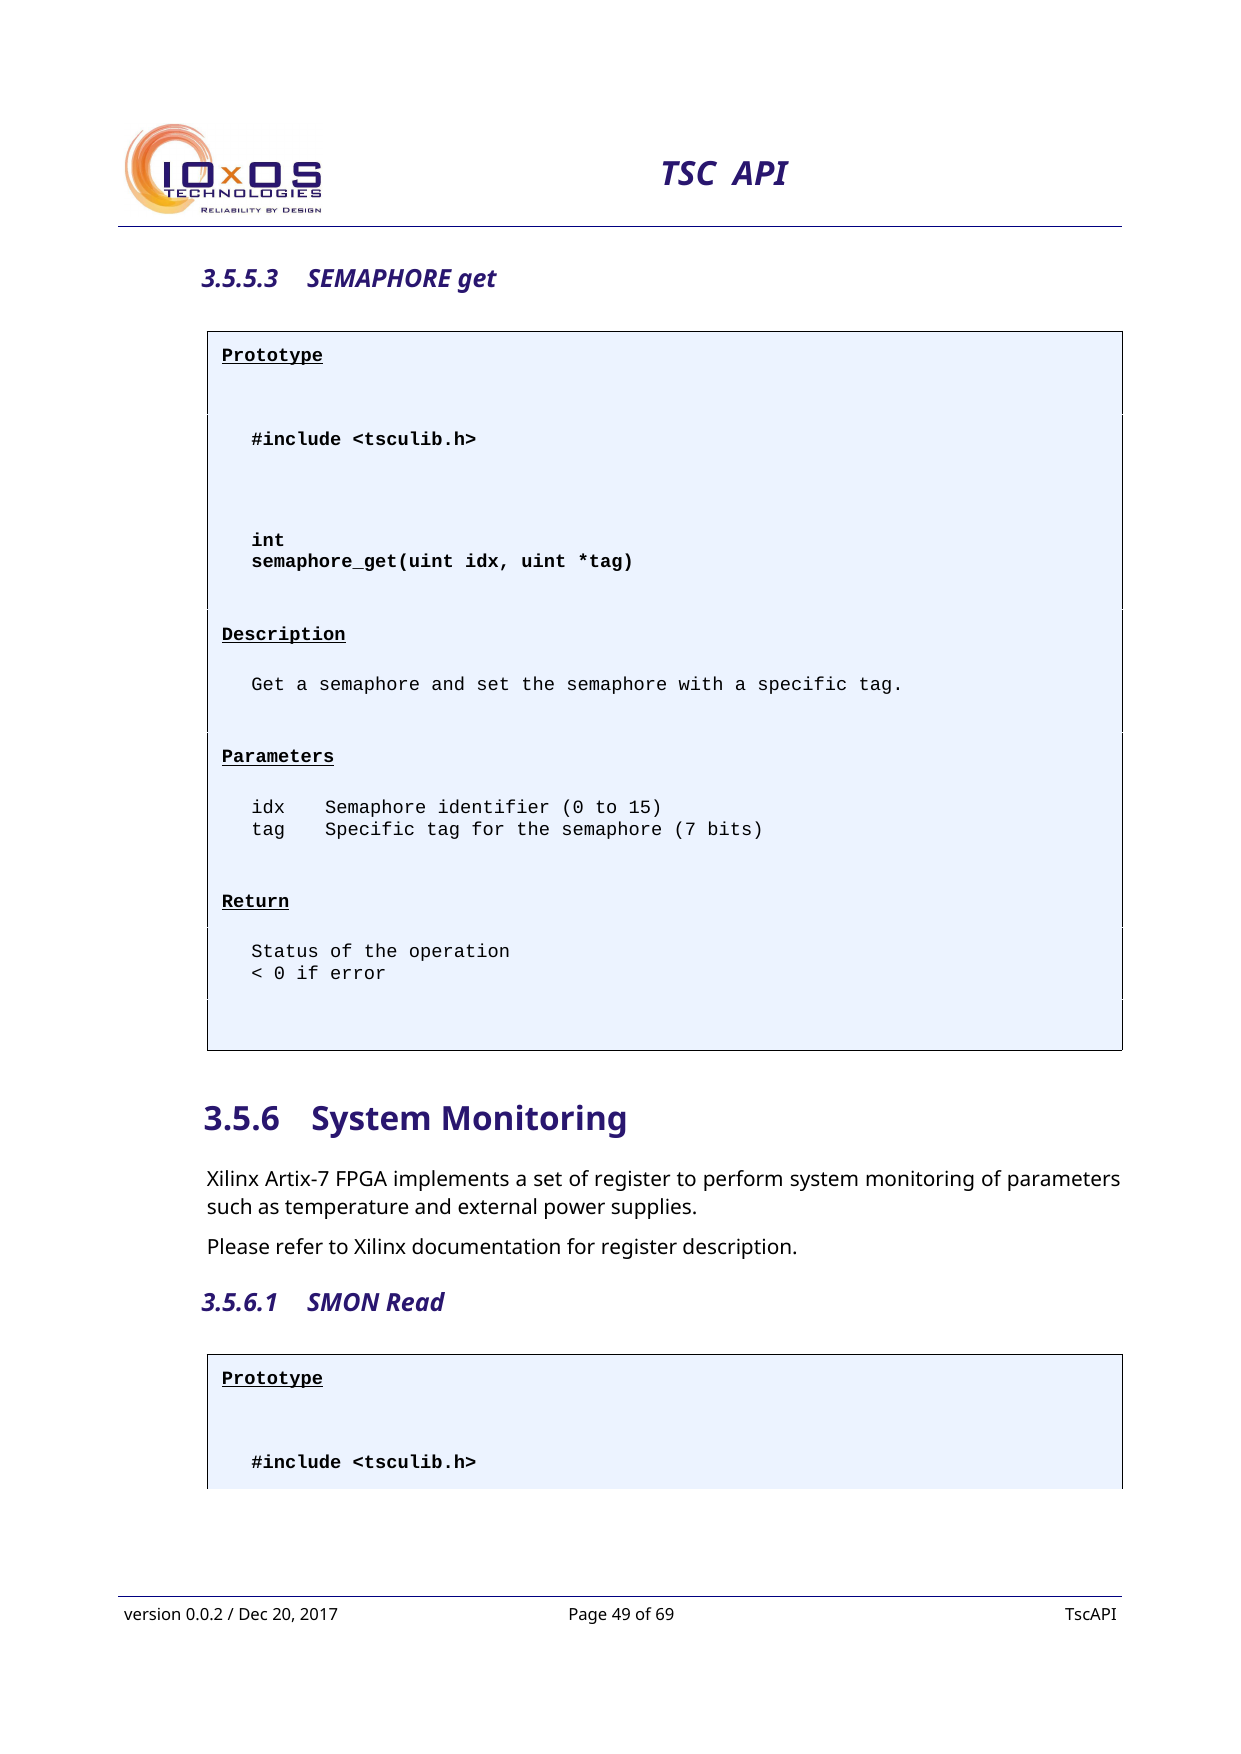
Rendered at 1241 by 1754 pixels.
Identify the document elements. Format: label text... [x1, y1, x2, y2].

subtitle Parameters [208, 732, 1122, 783]
text #include <tsculib.h> [208, 1438, 1122, 1489]
subtitle SEMAPHORE get [195, 261, 1122, 295]
text idx Semaphore identifier (0 to 15) [208, 783, 1122, 819]
text Xilinx Artix-7 FPGA implements a set of register to perform system monitoring of parameters such as temperature and external power supplies. [207, 1164, 1122, 1221]
text int [208, 516, 1122, 552]
subtitle Description [208, 609, 1122, 660]
subtitle SMON Read [195, 1284, 1122, 1318]
text Prototype [208, 332, 1122, 363]
text Prototype [208, 1355, 1122, 1387]
subtitle System Monitoring [195, 1095, 1122, 1140]
text #include <tsculib.h> [208, 414, 1122, 465]
text Get a semaphore and set the semaphore with a specific tag. [208, 660, 1122, 696]
text < 0 if error [208, 963, 1122, 999]
picture [123, 123, 323, 217]
text semaphore_get(uint idx, uint *tag) [208, 552, 1122, 573]
text tag Specific tag for the semaphore (7 bits) [208, 819, 1122, 841]
text Please refer to Xilinx documentation for register description. [207, 1232, 1122, 1261]
subtitle Return [208, 877, 1122, 927]
text Status of the operation [208, 927, 1122, 963]
